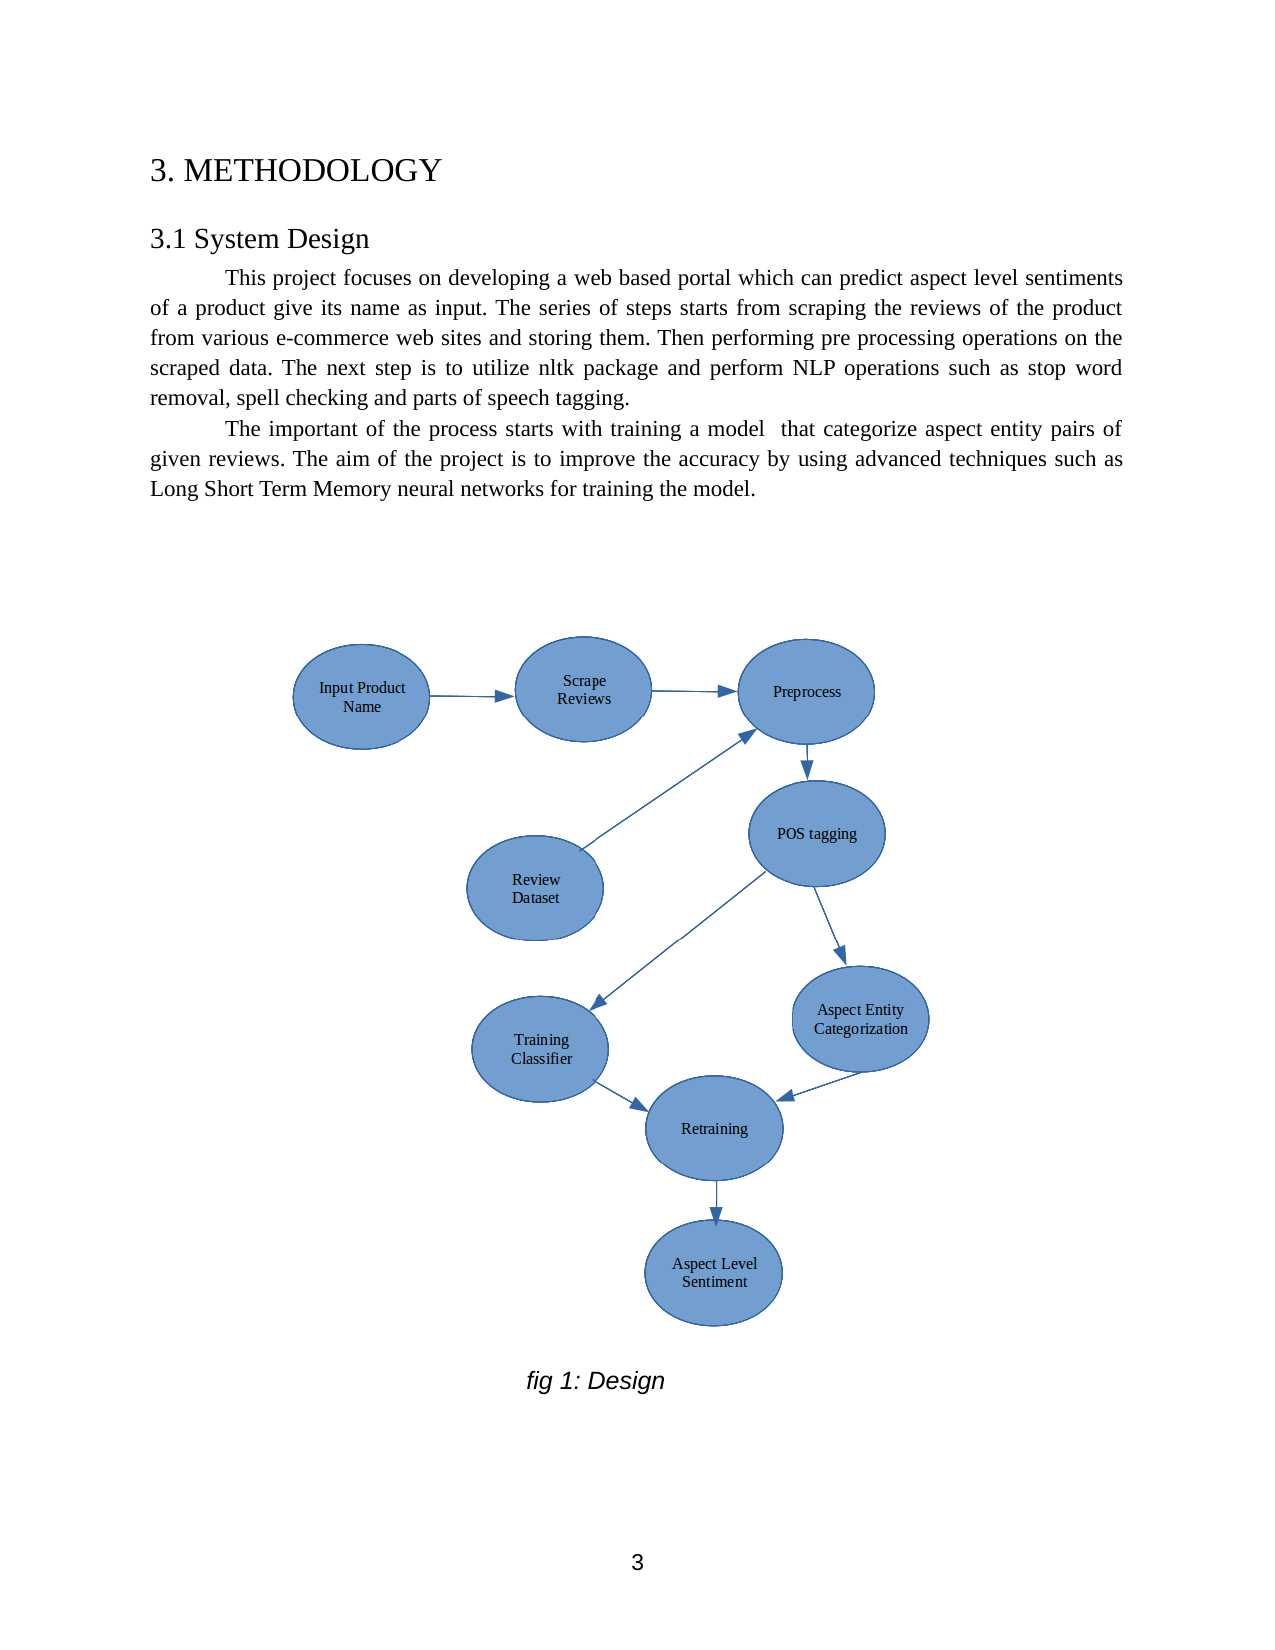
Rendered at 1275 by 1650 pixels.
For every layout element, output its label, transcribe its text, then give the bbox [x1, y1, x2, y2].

subtitle 3.1 System Design [150, 222, 1125, 255]
picture [201, 587, 990, 1362]
text The important of the process starts with training a model that categorize aspect entity pairs of given reviews. The aim of the project is to improve the accuracy by using advanced techniques such as Long Short Term Memory neural networks for training the model. [150, 414, 1125, 501]
subtitle 3. METHODOLOGY [150, 150, 1125, 188]
text fig 1: Design [202, 1362, 990, 1395]
text This project focuses on developing a web based portal which can predict aspect level sentiments of a product give its name as input. The series of steps starts from scraping the reviews of the product from various e-commerce web sites and storing them. Then performing pre processing operations on the scraped data. The next step is to utilize nltk package and perform NLP operations such as stop word removal, spell checking and parts of speech tagging. [150, 263, 1125, 411]
